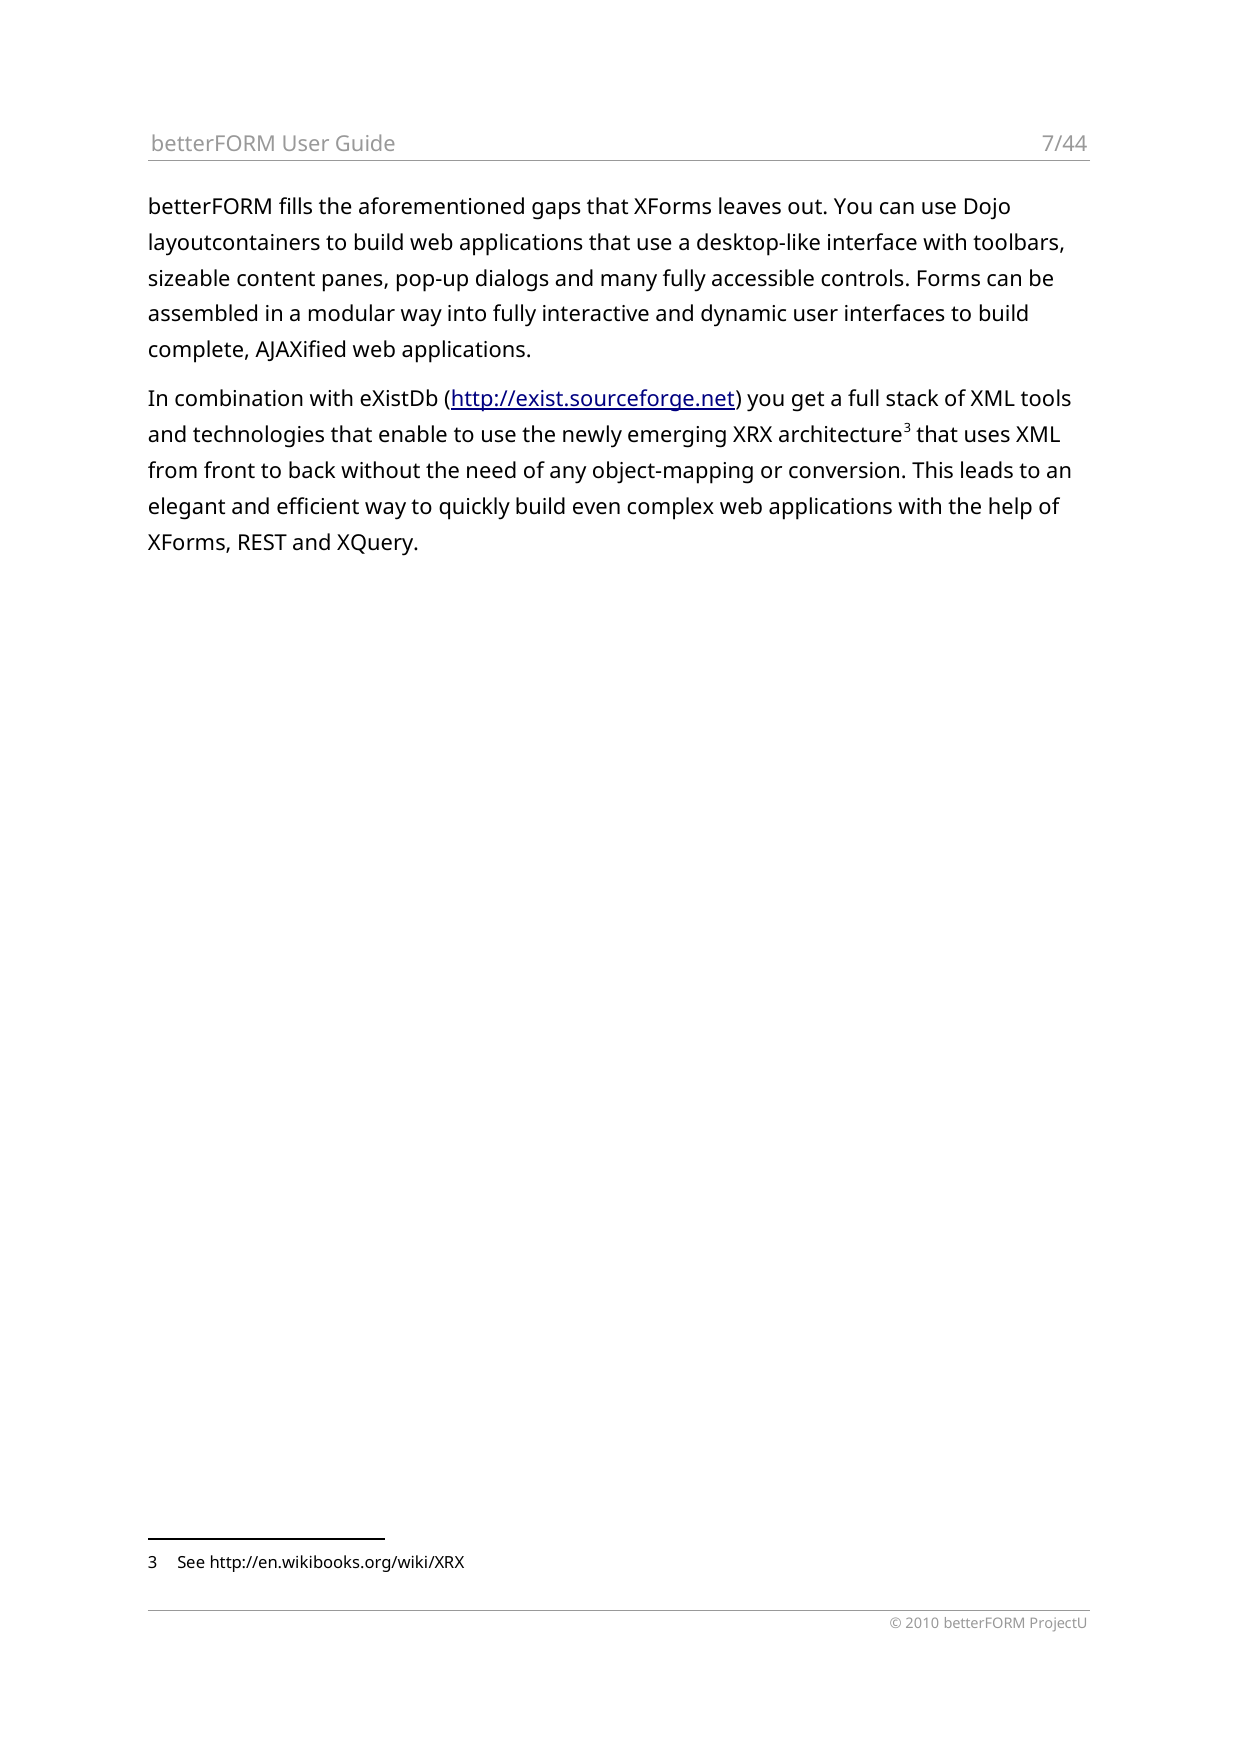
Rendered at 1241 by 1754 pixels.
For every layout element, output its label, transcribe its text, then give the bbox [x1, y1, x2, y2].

text See http://en.wikibooks.org/wiki/XRX [148, 1551, 1093, 1574]
text In combination with eXistDb (http://exist.sourceforge.net) you get a full stack of XML tools and technologies that enable to use the newly emerging XRX architecture that uses XML from front to back without the need of any object-mapping or conversion. This leads to an elegant and efficient way to quickly build even complex web applications with the help of XForms, REST and XQuery. [148, 383, 1090, 556]
text betterFORM fills the aforementioned gaps that XForms leaves out. You can use Dojo layoutcontainers to build web applications that use a desktop-like interface with toolbars, sizeable content panes, pop-up dialogs and many fully accessible controls. Forms can be assembled in a modular way into fully interactive and dynamic user interfaces to build complete, AJAXified web applications. [148, 191, 1090, 364]
